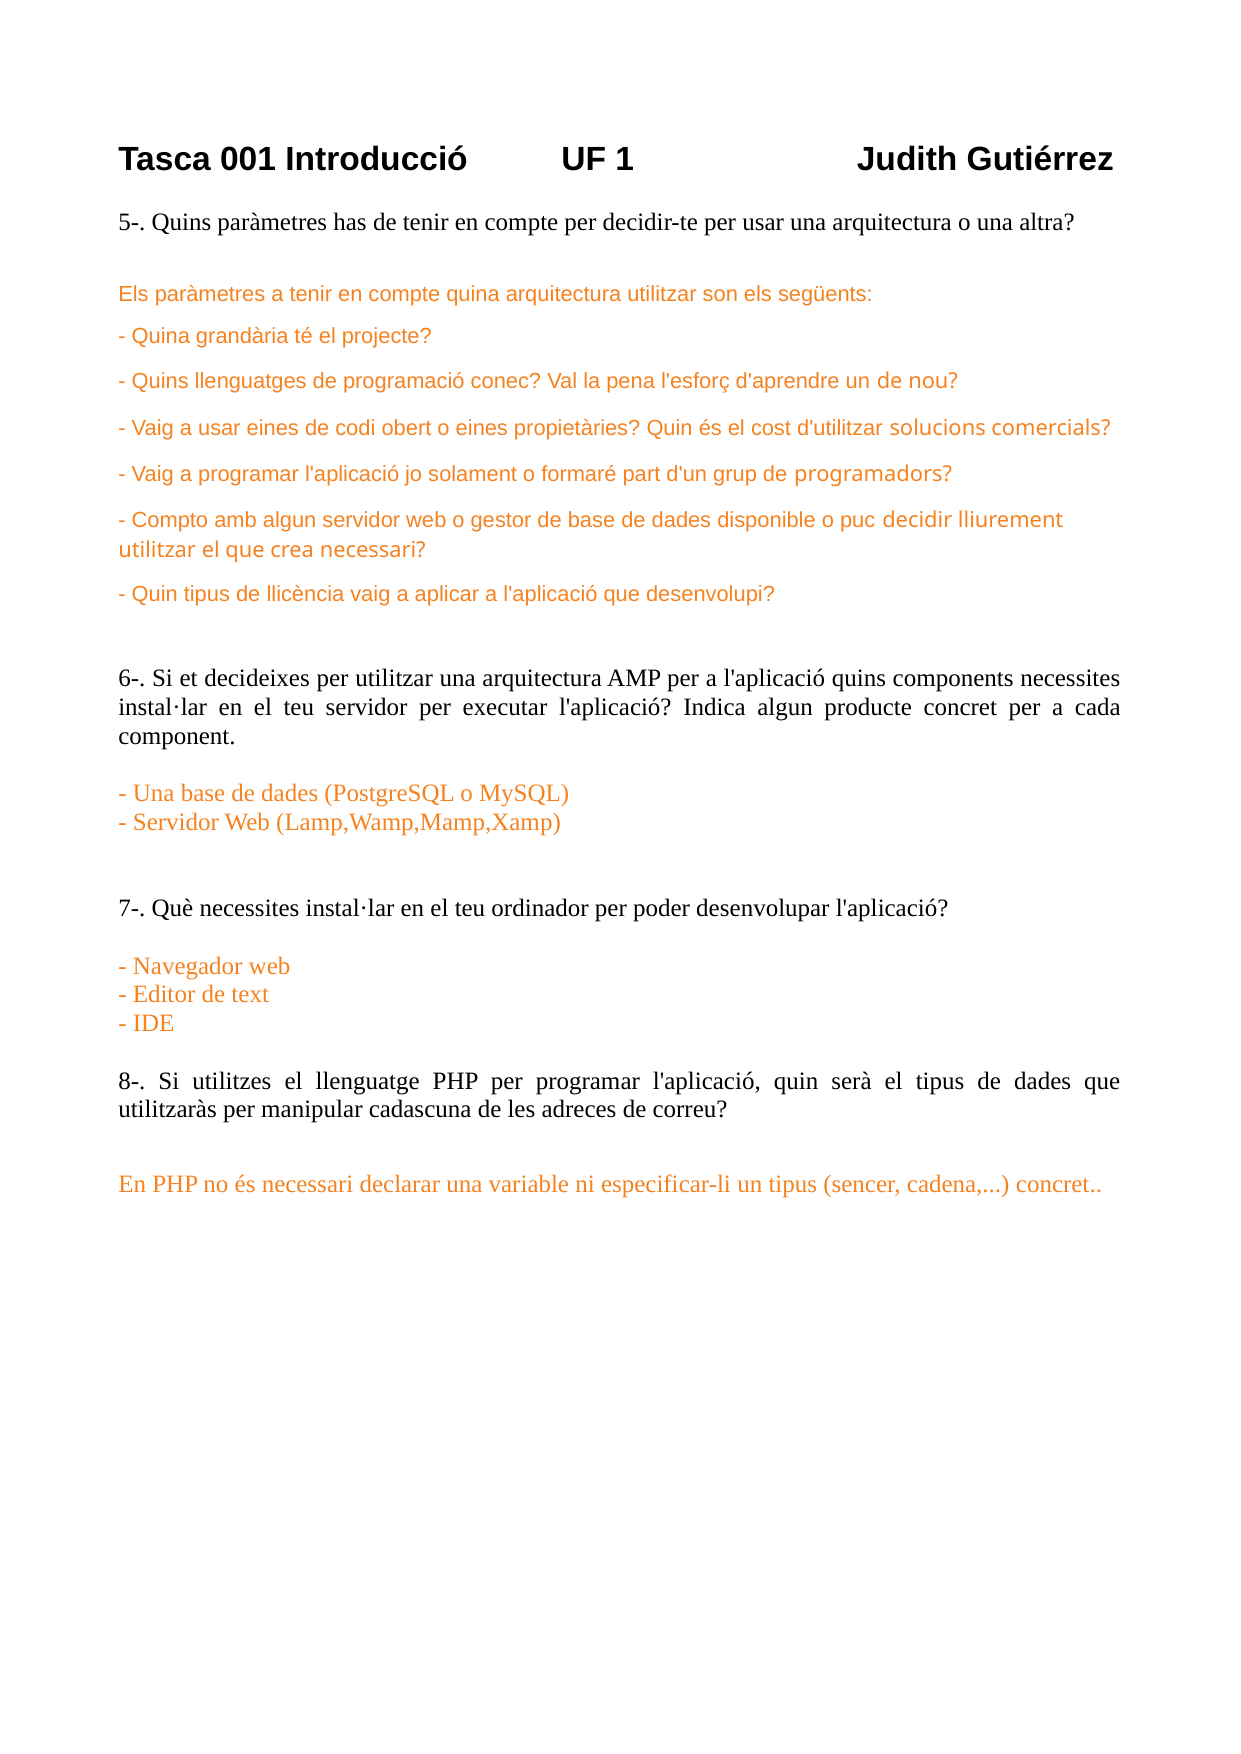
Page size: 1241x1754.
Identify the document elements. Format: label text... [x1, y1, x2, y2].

text - Quins llenguatges de programació conec? Val la pena l'esforç d'aprendre un de nou? [118, 365, 1122, 395]
text 5-. Quins paràmetres has de tenir en compte per decidir-te per usar una arquitectura o una altra? [118, 207, 1122, 236]
text En PHP no és necessari declarar una variable ni especificar-li un tipus (sencer, cadena,...) concret.. [118, 1169, 1122, 1197]
text 8-. Si utilitzes el llenguatge PHP per programar l'aplicació, quin serà el tipus de dades que utilitzaràs per manipular cadascuna de les adreces de correu? [118, 1037, 1122, 1123]
text - Vaig a usar eines de codi obert o eines propietàries? Quin és el cost d'utilitzar solucions comercials? [118, 411, 1122, 441]
text 7-. Què necessites instal·lar en el teu ordinador per poder desenvolupar l'aplicació? [118, 864, 1122, 922]
text - Una base de dades (PostgreSQL o MySQL) [118, 778, 1122, 807]
text Els paràmetres a tenir en compte quina arquitectura utilitzar son els següents: [118, 281, 1122, 306]
text - Editor de text [118, 979, 1122, 1008]
text - Compto amb algun servidor web o gestor de base de dades disponible o puc decidir lliurement utilitzar el que crea necessari? [118, 504, 1122, 564]
text 6-. Si et decideixes per utilitzar una arquitectura AMP per a l'aplicació quins components necessites instal·lar en el teu servidor per executar l'aplicació? Indica algun producte concret per a cada component. [118, 634, 1122, 749]
text - Servidor Web (Lamp,Wamp,Mamp,Xamp) [118, 807, 1122, 836]
text - Quin tipus de llicència vaig a aplicar a l'aplicació que desenvolupi? [118, 581, 1122, 606]
text - Vaig a programar l'aplicació jo solament o formaré part d'un grup de programadors? [118, 458, 1122, 488]
text - IDE [118, 1008, 1122, 1037]
text - Quina grandària té el projecte? [118, 323, 1122, 348]
text - Navegador web [118, 951, 1122, 979]
